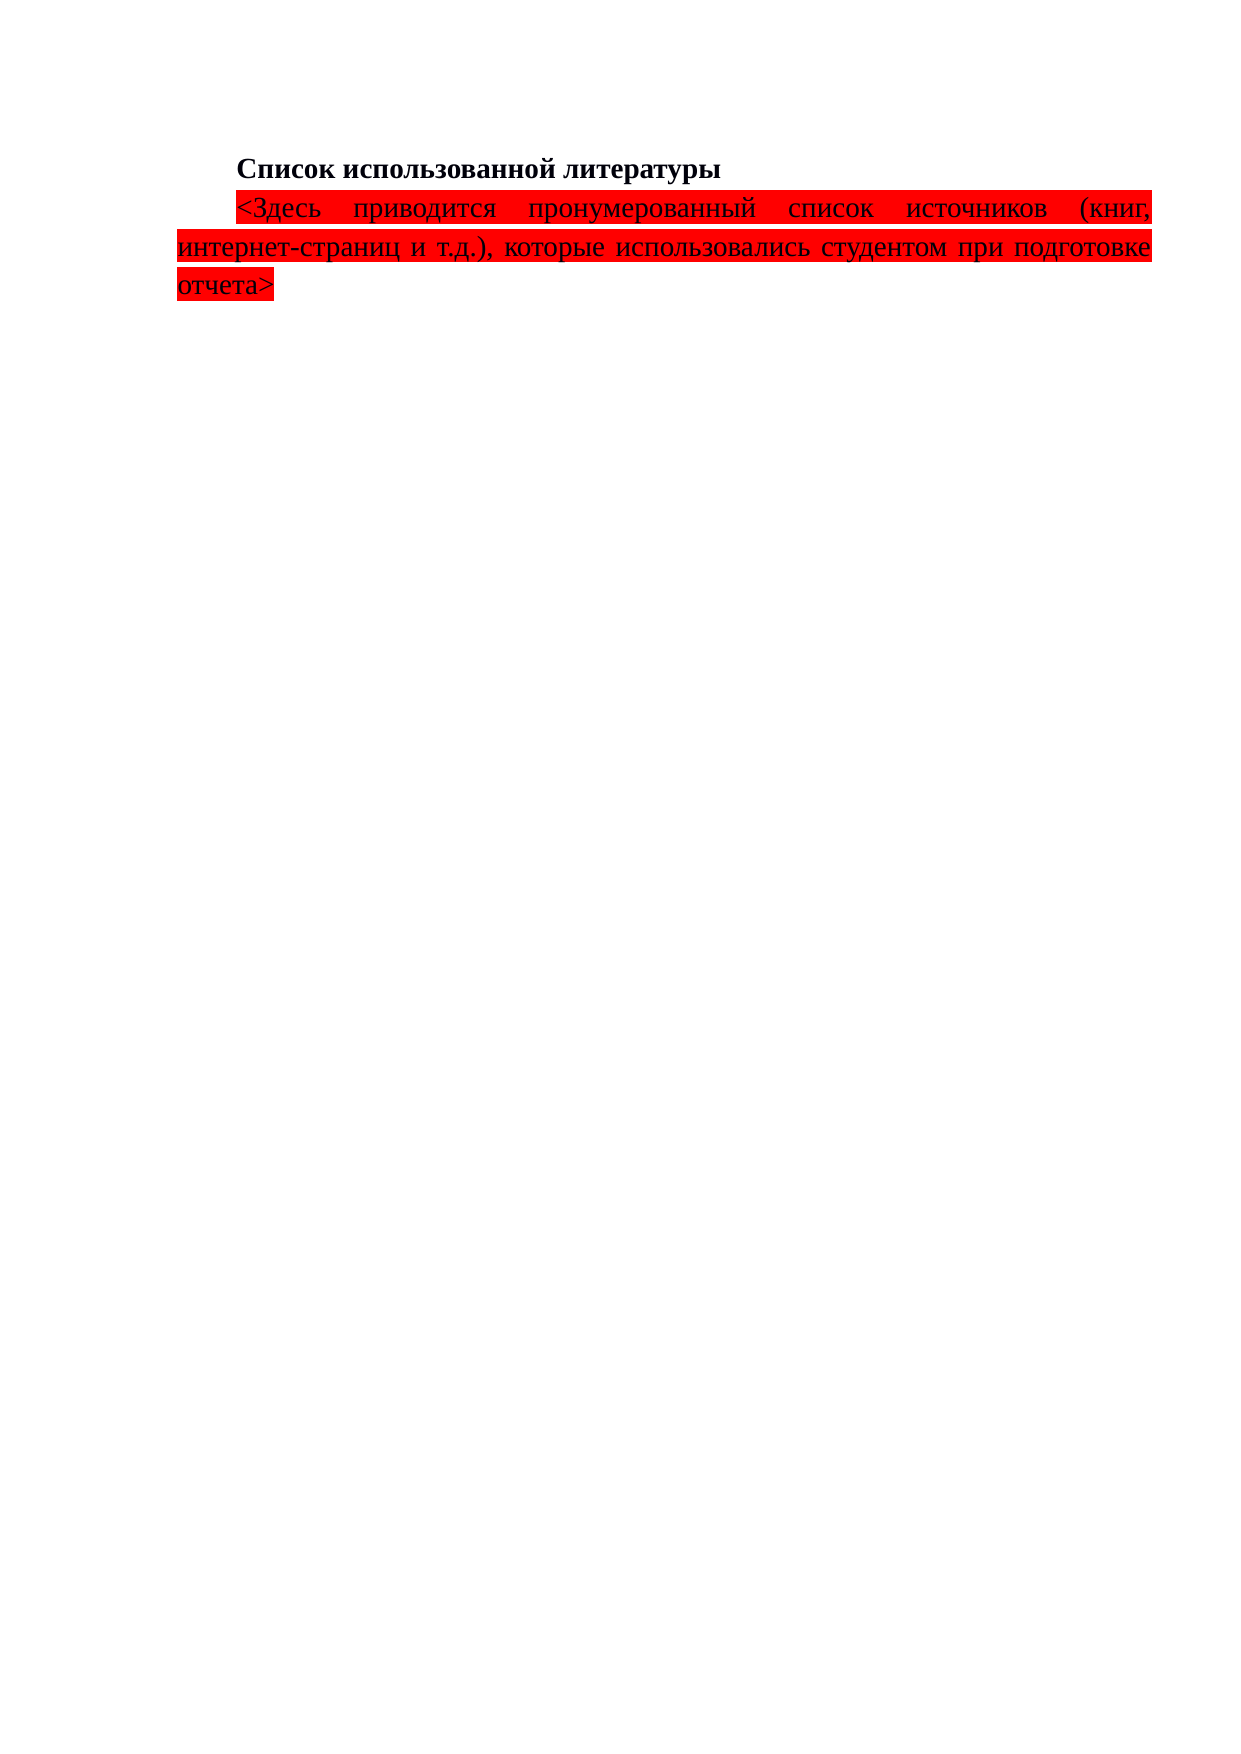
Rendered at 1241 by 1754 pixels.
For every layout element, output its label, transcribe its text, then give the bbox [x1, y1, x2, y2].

text <Здесь приводится пронумерованный список источников (книг, интернет-страниц и т.д.), которые использовались студентом при подготовке отчета> [177, 190, 1152, 301]
text Список использованной литературы [177, 152, 1152, 185]
